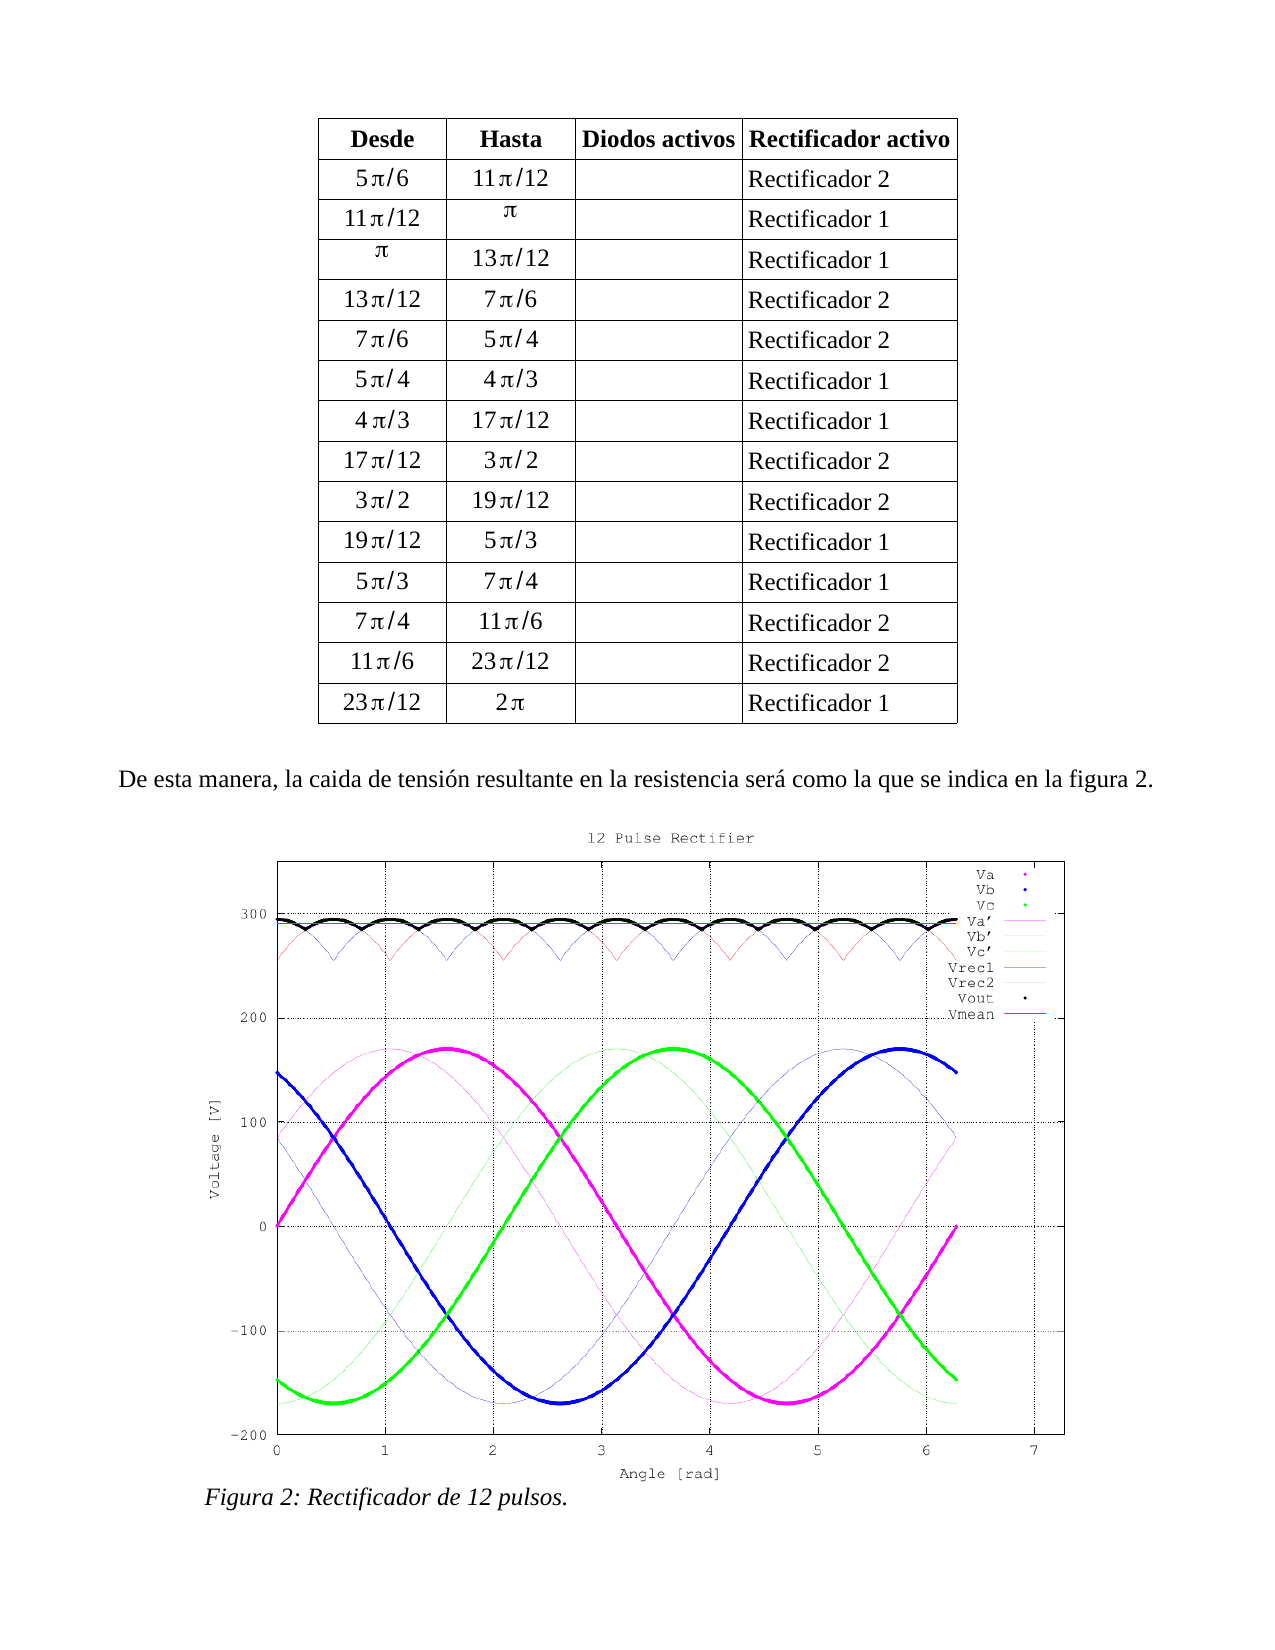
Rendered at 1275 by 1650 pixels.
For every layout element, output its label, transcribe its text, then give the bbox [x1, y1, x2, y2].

table_cell Rectificador 1 [743, 200, 957, 239]
table_cell [447, 361, 575, 400]
table_cell [576, 200, 742, 239]
table_cell Rectificador 1 [743, 240, 957, 279]
table_cell [447, 160, 575, 199]
table_cell [319, 684, 446, 723]
table_cell [447, 200, 575, 239]
table_header Rectificador activo [743, 119, 957, 158]
table_cell Rectificador 1 [743, 522, 957, 562]
table_cell [576, 280, 742, 320]
table_cell [447, 321, 575, 360]
table_cell [447, 401, 575, 441]
table_cell Rectificador 1 [743, 401, 957, 441]
table_cell [319, 522, 446, 562]
table_cell [319, 200, 446, 239]
table_cell [576, 160, 742, 199]
table_cell [319, 321, 446, 360]
table_cell [447, 684, 575, 723]
table_cell Rectificador 2 [743, 442, 957, 481]
table_cell Rectificador 2 [743, 321, 957, 360]
table_cell Rectificador 2 [743, 160, 957, 199]
table_cell Rectificador 1 [743, 563, 957, 602]
table_cell Rectificador 1 [743, 361, 957, 400]
table_cell [576, 643, 742, 682]
table_cell Rectificador 2 [743, 482, 957, 521]
table_cell [576, 361, 742, 400]
table_cell [576, 603, 742, 642]
table_cell [576, 240, 742, 279]
table_cell [319, 643, 446, 682]
table_cell [447, 643, 575, 682]
table_cell Rectificador 2 [743, 603, 957, 642]
table_cell [319, 482, 446, 521]
table_cell [319, 160, 446, 199]
table_cell [319, 401, 446, 441]
table_cell [576, 401, 742, 441]
table_cell [576, 563, 742, 602]
table_cell [447, 482, 575, 521]
table_cell [447, 280, 575, 320]
table_cell [319, 280, 446, 320]
table_cell [447, 603, 575, 642]
table_cell [319, 240, 446, 279]
table_cell [447, 563, 575, 602]
table_cell [319, 361, 446, 400]
table_cell [576, 442, 742, 481]
table_header Diodos activos [576, 119, 742, 158]
table_cell Rectificador 2 [743, 280, 957, 320]
table_cell [447, 240, 575, 279]
text Figura 2: Rectificador de 12 pulsos. [204, 1483, 1071, 1511]
table_cell [319, 442, 446, 481]
table_cell [576, 684, 742, 723]
table_cell [319, 603, 446, 642]
text De esta manera, la caida de tensión resultante en la resistencia será como la que se indica en la figura 2. [118, 764, 1157, 793]
table_header Desde [319, 119, 446, 158]
table_cell Rectificador 2 [743, 643, 957, 682]
picture [204, 817, 1071, 1483]
table_cell [447, 522, 575, 562]
table_cell [576, 482, 742, 521]
table_cell [576, 321, 742, 360]
table_cell [319, 563, 446, 602]
table_cell Rectificador 1 [743, 684, 957, 723]
table_cell [447, 442, 575, 481]
table_header Hasta [447, 119, 575, 158]
table_cell [576, 522, 742, 562]
